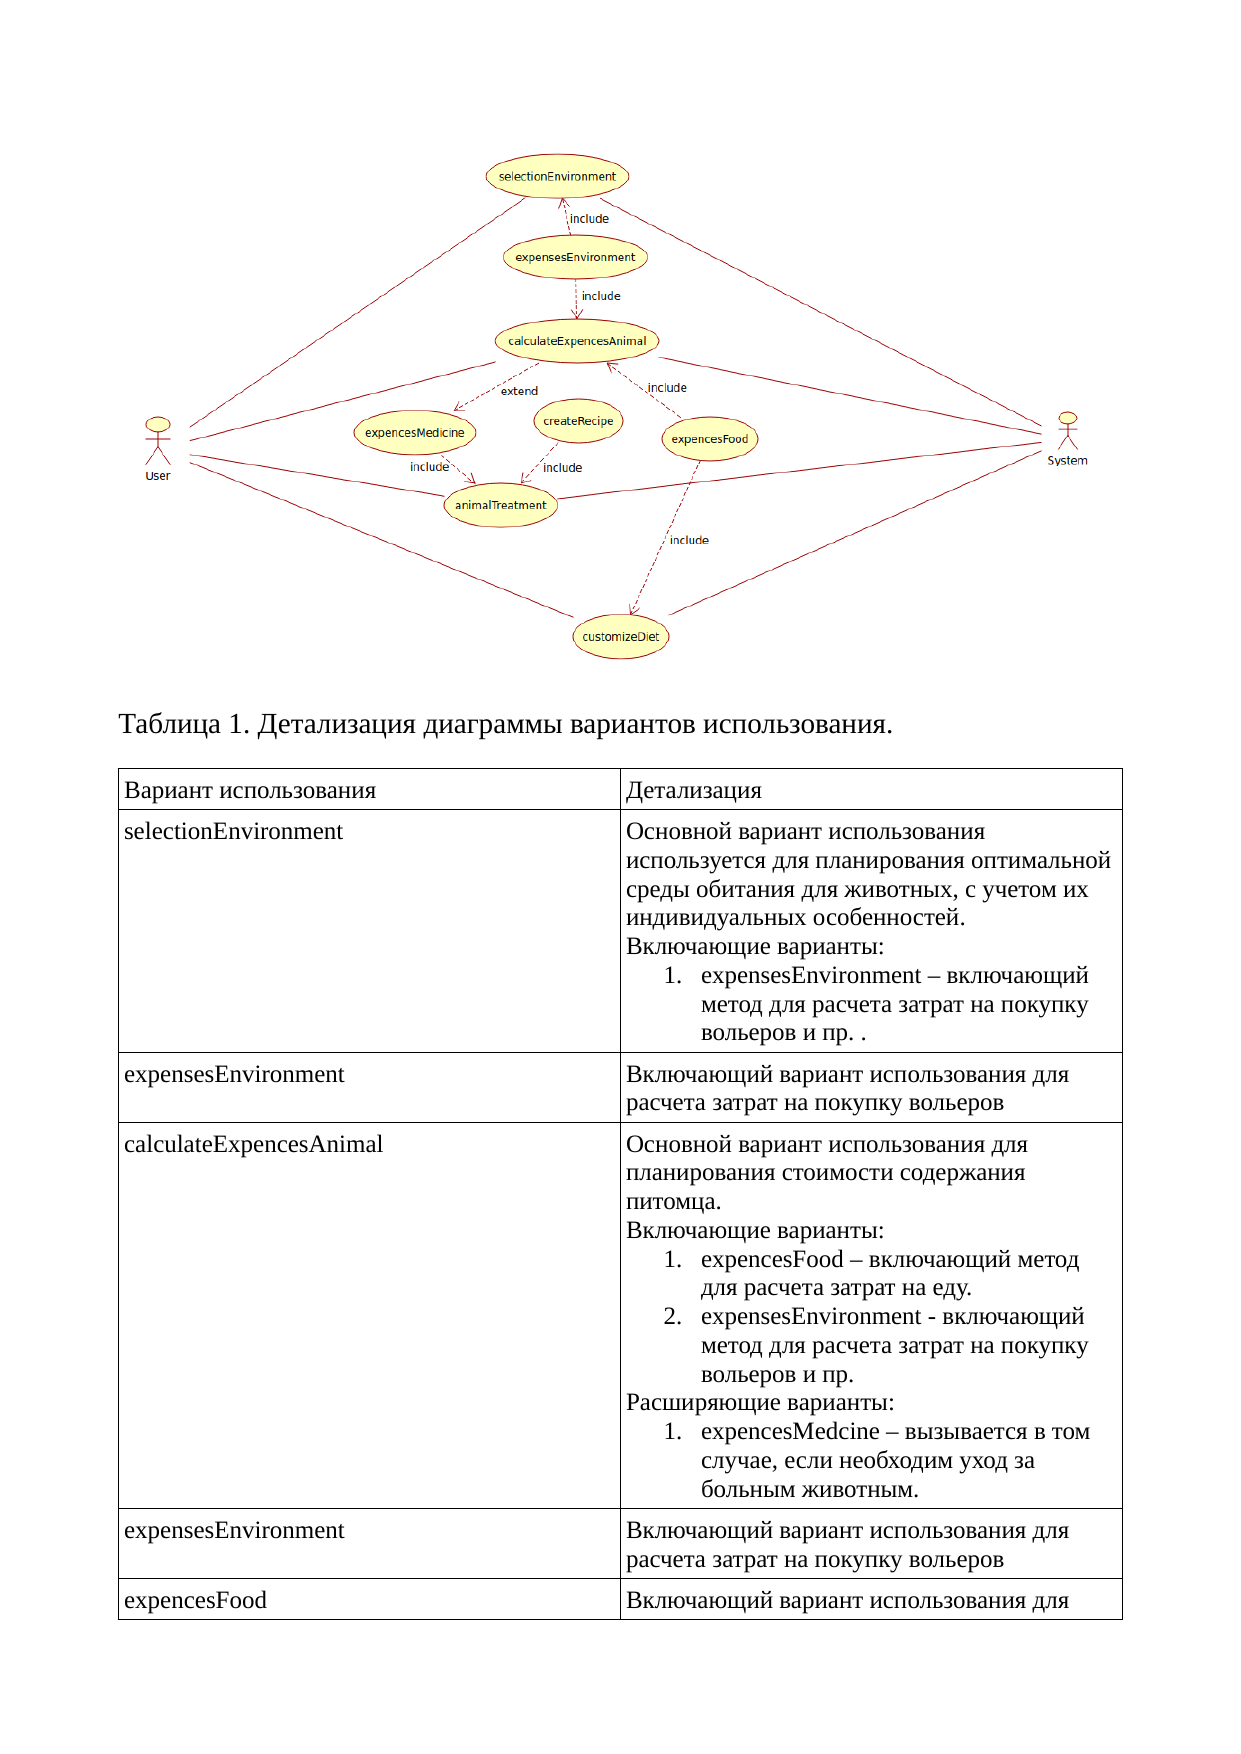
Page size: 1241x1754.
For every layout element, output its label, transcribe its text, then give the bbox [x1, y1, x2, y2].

table_cell expencesFood [119, 1579, 620, 1619]
table_cell selectionEnvironment [119, 810, 620, 1052]
table_cell Основной вариант использования используется для планирования оптимальной среды обитания для животных, с учетом их индивидуальных особенностей. Включающие варианты: expensesEnvironment – включающий метод для расчета затрат на покупку вольеров и пр. . [621, 810, 1122, 1052]
picture [118, 118, 1123, 677]
table_cell Включающий вариант использования для расчета затрат на покупку вольеров [621, 1509, 1122, 1578]
table_cell Включающий вариант использования для [621, 1579, 1122, 1619]
table_cell Включающий вариант использования для расчета затрат на покупку вольеров [621, 1053, 1122, 1122]
table_header Вариант использования [119, 769, 620, 809]
table_cell Основной вариант использования для планирования стоимости содержания питомца. Включающие варианты: expencesFood – включающий метод для расчета затрат на еду. expensesEnvironment - включающий метод для расчета затрат на покупку вольеров и пр. Расширяющие варианты: expencesMedcine – вызывается в том случае, если необходим уход за больным животным. [621, 1123, 1122, 1508]
text Таблица 1. Детализация диаграммы вариантов использования. [118, 706, 1122, 739]
table_cell expensesEnvironment [119, 1509, 620, 1578]
table_cell expensesEnvironment [119, 1053, 620, 1122]
table_cell calculateExpencesAnimal [119, 1123, 620, 1508]
table_header Детализация [621, 769, 1122, 809]
